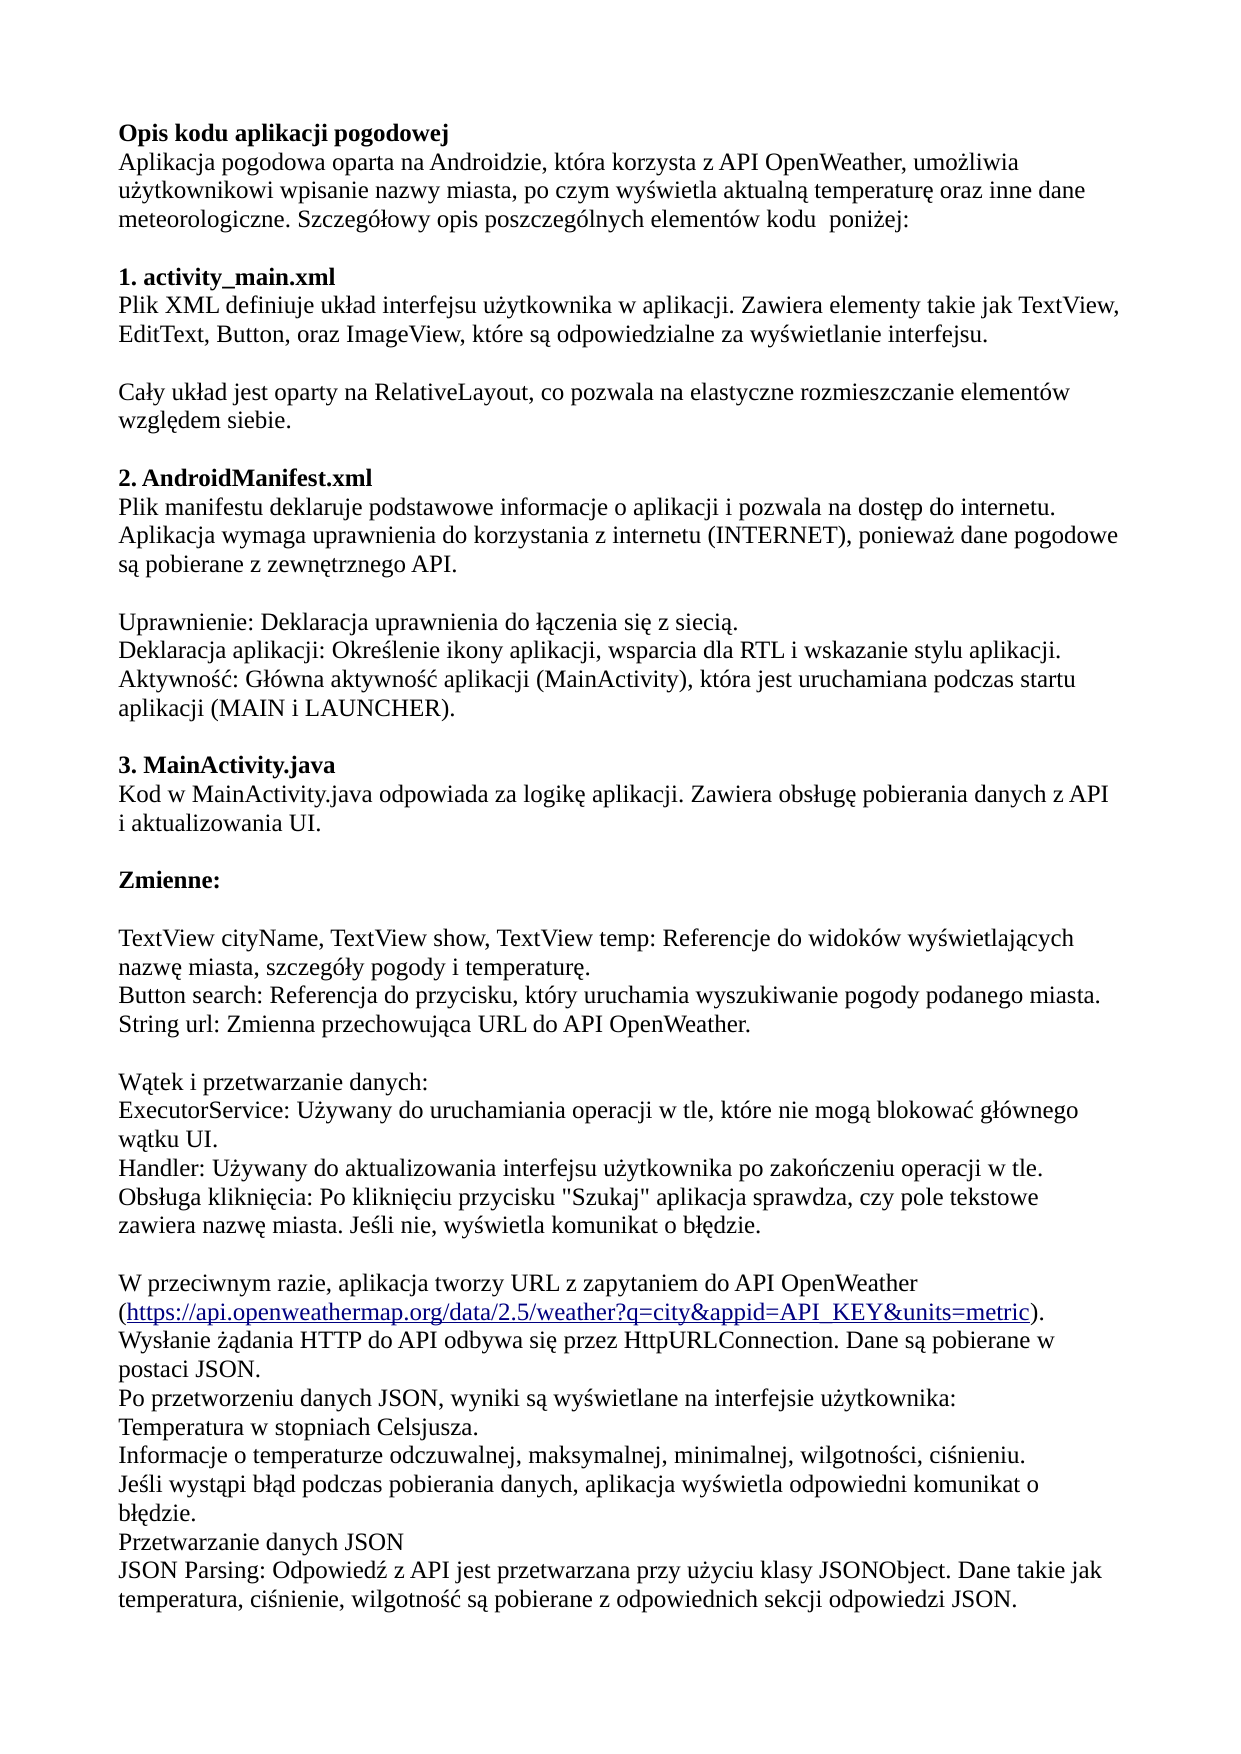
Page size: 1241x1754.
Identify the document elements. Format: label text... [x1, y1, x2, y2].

text 1. activity_main.xml [118, 262, 1122, 291]
text Handler: Używany do aktualizowania interfejsu użytkownika po zakończeniu operacji w tle. [118, 1153, 1122, 1182]
text Wysłanie żądania HTTP do API odbywa się przez HttpURLConnection. Dane są pobierane w postaci JSON. [118, 1326, 1122, 1383]
text String url: Zmienna przechowująca URL do API OpenWeather. [118, 1009, 1122, 1038]
text Cały układ jest oparty na RelativeLayout, co pozwala na elastyczne rozmieszczanie elementów względem siebie. [118, 377, 1122, 434]
text Button search: Referencja do przycisku, który uruchamia wyszukiwanie pogody podanego miasta. [118, 981, 1122, 1009]
text Aktywność: Główna aktywność aplikacji (MainActivity), która jest uruchamiana podczas startu aplikacji (MAIN i LAUNCHER). [118, 664, 1122, 722]
text Wątek i przetwarzanie danych: [118, 1067, 1122, 1096]
text Po przetworzeniu danych JSON, wyniki są wyświetlane na interfejsie użytkownika: [118, 1383, 1122, 1412]
text Opis kodu aplikacji pogodowej [118, 118, 1122, 147]
text Obsługa kliknięcia: Po kliknięciu przycisku "Szukaj" aplikacja sprawdza, czy pole tekstowe zawiera nazwę miasta. Jeśli nie, wyświetla komunikat o błędzie. [118, 1182, 1122, 1239]
text Jeśli wystąpi błąd podczas pobierania danych, aplikacja wyświetla odpowiedni komunikat o błędzie. [118, 1469, 1122, 1527]
text TextView cityName, TextView show, TextView temp: Referencje do widoków wyświetlających nazwę miasta, szczegóły pogody i temperaturę. [118, 923, 1122, 981]
text Deklaracja aplikacji: Określenie ikony aplikacji, wsparcia dla RTL i wskazanie stylu aplikacji. [118, 636, 1122, 664]
text 2. AndroidManifest.xml [118, 463, 1122, 492]
text Plik XML definiuje układ interfejsu użytkownika w aplikacji. Zawiera elementy takie jak TextView, EditText, Button, oraz ImageView, które są odpowiedzialne za wyświetlanie interfejsu. [118, 291, 1122, 348]
text W przeciwnym razie, aplikacja tworzy URL z zapytaniem do API OpenWeather (https://api.openweathermap.org/data/2.5/weather?q=city&appid=API_KEY&units=metric). [118, 1268, 1122, 1326]
text Temperatura w stopniach Celsjusza. [118, 1412, 1122, 1441]
text ExecutorService: Używany do uruchamiania operacji w tle, które nie mogą blokować głównego wątku UI. [118, 1096, 1122, 1153]
text Plik manifestu deklaruje podstawowe informacje o aplikacji i pozwala na dostęp do internetu. Aplikacja wymaga uprawnienia do korzystania z internetu (INTERNET), ponieważ dane pogodowe są pobierane z zewnętrznego API. [118, 492, 1122, 578]
text Kod w MainActivity.java odpowiada za logikę aplikacji. Zawiera obsługę pobierania danych z API i aktualizowania UI. [118, 779, 1122, 837]
text Aplikacja pogodowa oparta na Androidzie, która korzysta z API OpenWeather, umożliwia użytkownikowi wpisanie nazwy miasta, po czym wyświetla aktualną temperaturę oraz inne dane meteorologiczne. Szczegółowy opis poszczególnych elementów kodu poniżej: [118, 147, 1122, 233]
text Informacje o temperaturze odczuwalnej, maksymalnej, minimalnej, wilgotności, ciśnieniu. [118, 1441, 1122, 1469]
text Uprawnienie: Deklaracja uprawnienia do łączenia się z siecią. [118, 607, 1122, 636]
text 3. MainActivity.java [118, 751, 1122, 779]
text JSON Parsing: Odpowiedź z API jest przetwarzana przy użyciu klasy JSONObject. Dane takie jak temperatura, ciśnienie, wilgotność są pobierane z odpowiednich sekcji odpowiedzi JSON. [118, 1556, 1122, 1613]
text Zmienne: [118, 866, 1122, 894]
text Przetwarzanie danych JSON [118, 1527, 1122, 1556]
